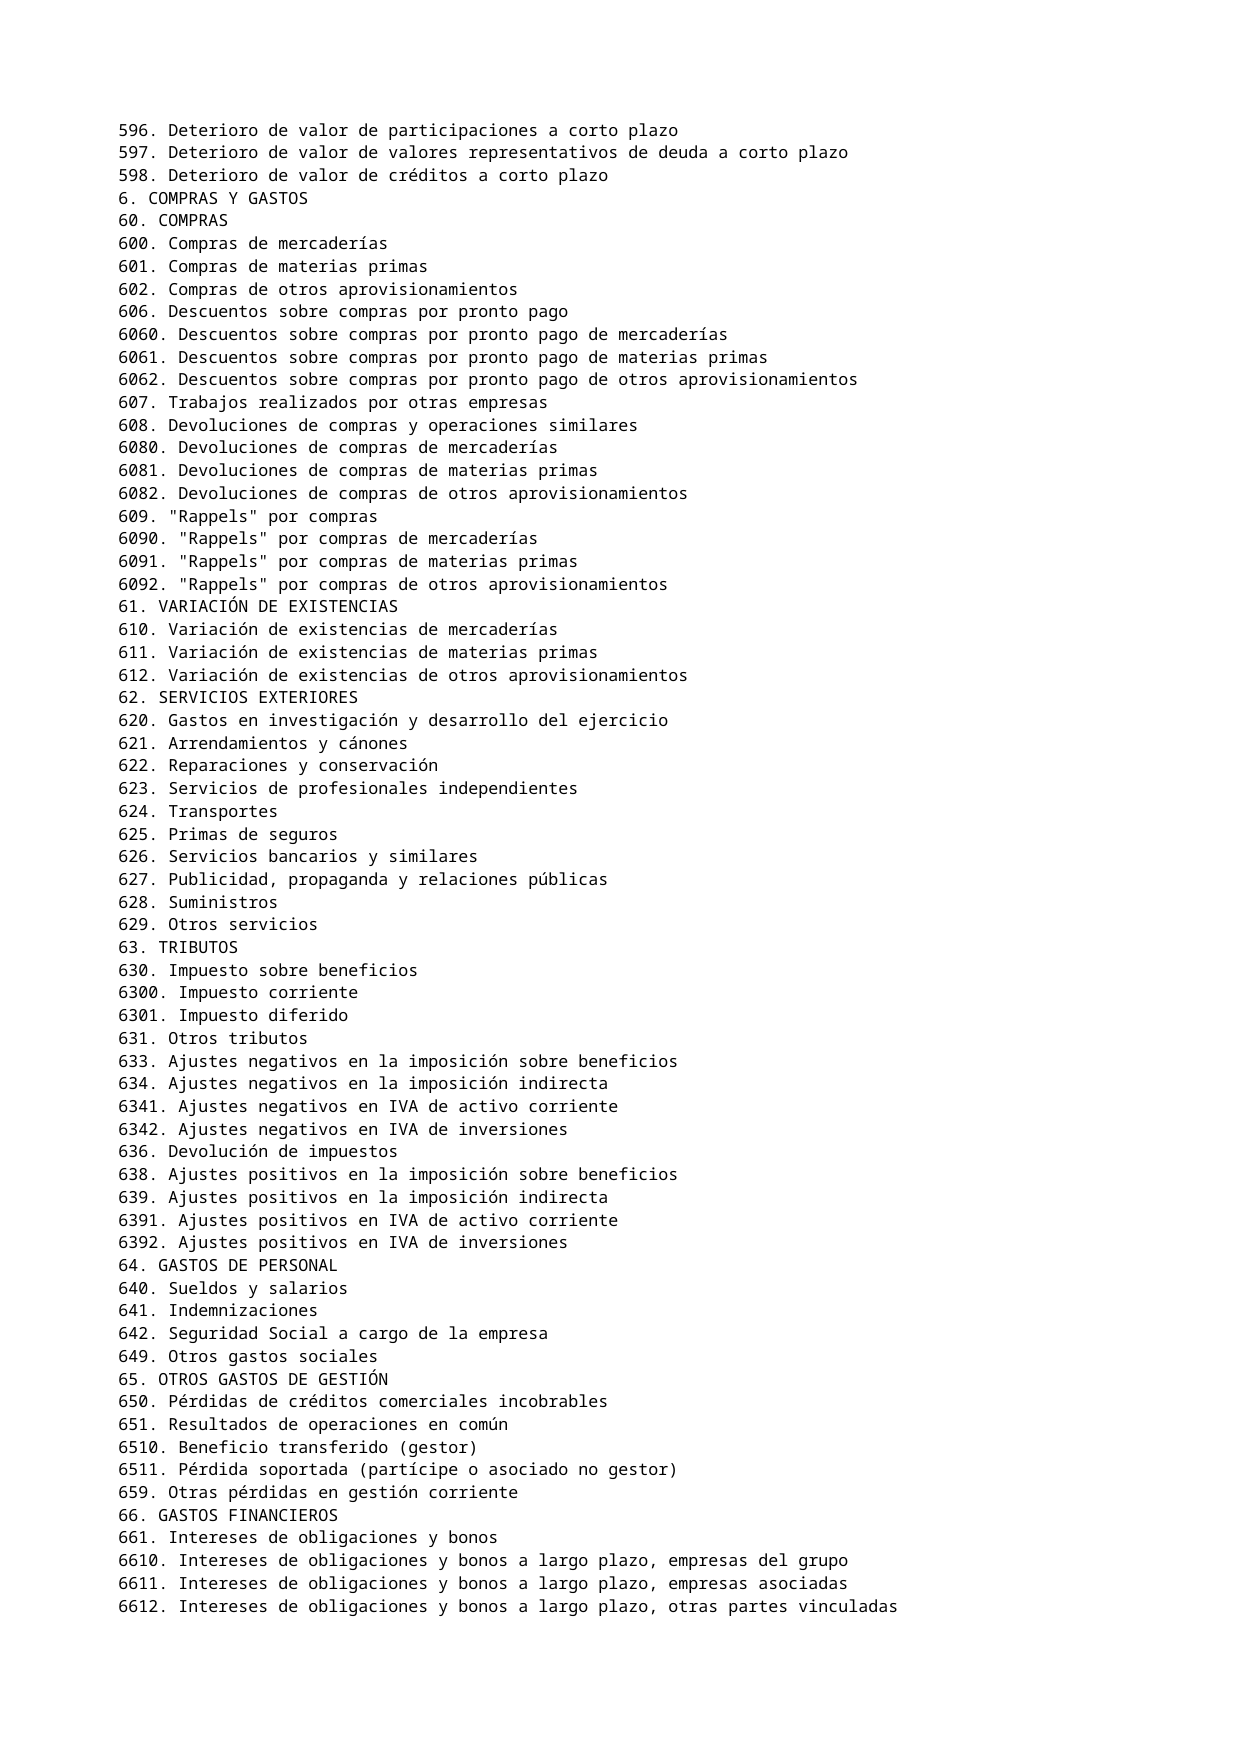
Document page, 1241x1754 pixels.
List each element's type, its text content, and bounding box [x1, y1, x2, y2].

text 6300. Impuesto corriente [118, 981, 1122, 1004]
text 625. Primas de seguros [118, 822, 1122, 845]
text 596. Deterioro de valor de participaciones a corto plazo [118, 118, 1122, 141]
text 627. Publicidad, propaganda y relaciones públicas [118, 867, 1122, 890]
text 6061. Descuentos sobre compras por pronto pago de materias primas [118, 345, 1122, 368]
text 6. COMPRAS Y GASTOS [118, 186, 1122, 209]
text 609. "Rappels" por compras [118, 504, 1122, 527]
text 65. OTROS GASTOS DE GESTIÓN [118, 1367, 1122, 1390]
text 608. Devoluciones de compras y operaciones similares [118, 413, 1122, 436]
text 6062. Descuentos sobre compras por pronto pago de otros aprovisionamientos [118, 368, 1122, 391]
text 642. Seguridad Social a cargo de la empresa [118, 1322, 1122, 1344]
text 628. Suministros [118, 890, 1122, 913]
text 6341. Ajustes negativos en IVA de activo corriente [118, 1094, 1122, 1117]
text 633. Ajustes negativos en la imposición sobre beneficios [118, 1049, 1122, 1072]
text 624. Transportes [118, 799, 1122, 822]
text 661. Intereses de obligaciones y bonos [118, 1526, 1122, 1549]
text 6081. Devoluciones de compras de materias primas [118, 459, 1122, 481]
text 60. COMPRAS [118, 209, 1122, 232]
text 598. Deterioro de valor de créditos a corto plazo [118, 163, 1122, 186]
text 651. Resultados de operaciones en común [118, 1412, 1122, 1435]
text 641. Indemnizaciones [118, 1299, 1122, 1322]
text 620. Gastos en investigación y desarrollo del ejercicio [118, 708, 1122, 731]
text 659. Otras pérdidas en gestión corriente [118, 1481, 1122, 1503]
text 6392. Ajustes positivos en IVA de inversiones [118, 1231, 1122, 1253]
text 606. Descuentos sobre compras por pronto pago [118, 300, 1122, 322]
text 650. Pérdidas de créditos comerciales incobrables [118, 1390, 1122, 1412]
text 6391. Ajustes positivos en IVA de activo corriente [118, 1208, 1122, 1231]
text 611. Variación de existencias de materias primas [118, 640, 1122, 663]
text 61. VARIACIÓN DE EXISTENCIAS [118, 595, 1122, 618]
text 63. TRIBUTOS [118, 936, 1122, 958]
text 610. Variación de existencias de mercaderías [118, 618, 1122, 640]
text 638. Ajustes positivos en la imposición sobre beneficios [118, 1163, 1122, 1185]
text 64. GASTOS DE PERSONAL [118, 1253, 1122, 1276]
text 621. Arrendamientos y cánones [118, 731, 1122, 754]
text 636. Devolución de impuestos [118, 1140, 1122, 1163]
text 630. Impuesto sobre beneficios [118, 958, 1122, 981]
text 629. Otros servicios [118, 913, 1122, 936]
text 6082. Devoluciones de compras de otros aprovisionamientos [118, 481, 1122, 504]
text 602. Compras de otros aprovisionamientos [118, 277, 1122, 300]
text 634. Ajustes negativos en la imposición indirecta [118, 1072, 1122, 1094]
text 6091. "Rappels" por compras de materias primas [118, 549, 1122, 572]
text 6060. Descuentos sobre compras por pronto pago de mercaderías [118, 322, 1122, 345]
text 631. Otros tributos [118, 1026, 1122, 1049]
text 6301. Impuesto diferido [118, 1004, 1122, 1026]
text 6510. Beneficio transferido (gestor) [118, 1435, 1122, 1458]
text 649. Otros gastos sociales [118, 1344, 1122, 1367]
text 66. GASTOS FINANCIEROS [118, 1503, 1122, 1526]
text 626. Servicios bancarios y similares [118, 845, 1122, 867]
text 640. Sueldos y salarios [118, 1276, 1122, 1299]
text 607. Trabajos realizados por otras empresas [118, 391, 1122, 413]
text 612. Variación de existencias de otros aprovisionamientos [118, 663, 1122, 686]
text 623. Servicios de profesionales independientes [118, 777, 1122, 799]
text 597. Deterioro de valor de valores representativos de deuda a corto plazo [118, 141, 1122, 163]
text 62. SERVICIOS EXTERIORES [118, 686, 1122, 708]
text 6511. Pérdida soportada (partícipe o asociado no gestor) [118, 1458, 1122, 1481]
text 6090. "Rappels" por compras de mercaderías [118, 527, 1122, 549]
text 600. Compras de mercaderías [118, 232, 1122, 254]
text 622. Reparaciones y conservación [118, 754, 1122, 777]
text 601. Compras de materias primas [118, 254, 1122, 277]
text 6610. Intereses de obligaciones y bonos a largo plazo, empresas del grupo [118, 1549, 1122, 1571]
text 6342. Ajustes negativos en IVA de inversiones [118, 1117, 1122, 1140]
text 6092. "Rappels" por compras de otros aprovisionamientos [118, 572, 1122, 595]
text 6611. Intereses de obligaciones y bonos a largo plazo, empresas asociadas [118, 1571, 1122, 1594]
text 6612. Intereses de obligaciones y bonos a largo plazo, otras partes vinculadas [118, 1594, 1122, 1617]
text 6080. Devoluciones de compras de mercaderías [118, 436, 1122, 459]
text 639. Ajustes positivos en la imposición indirecta [118, 1185, 1122, 1208]
